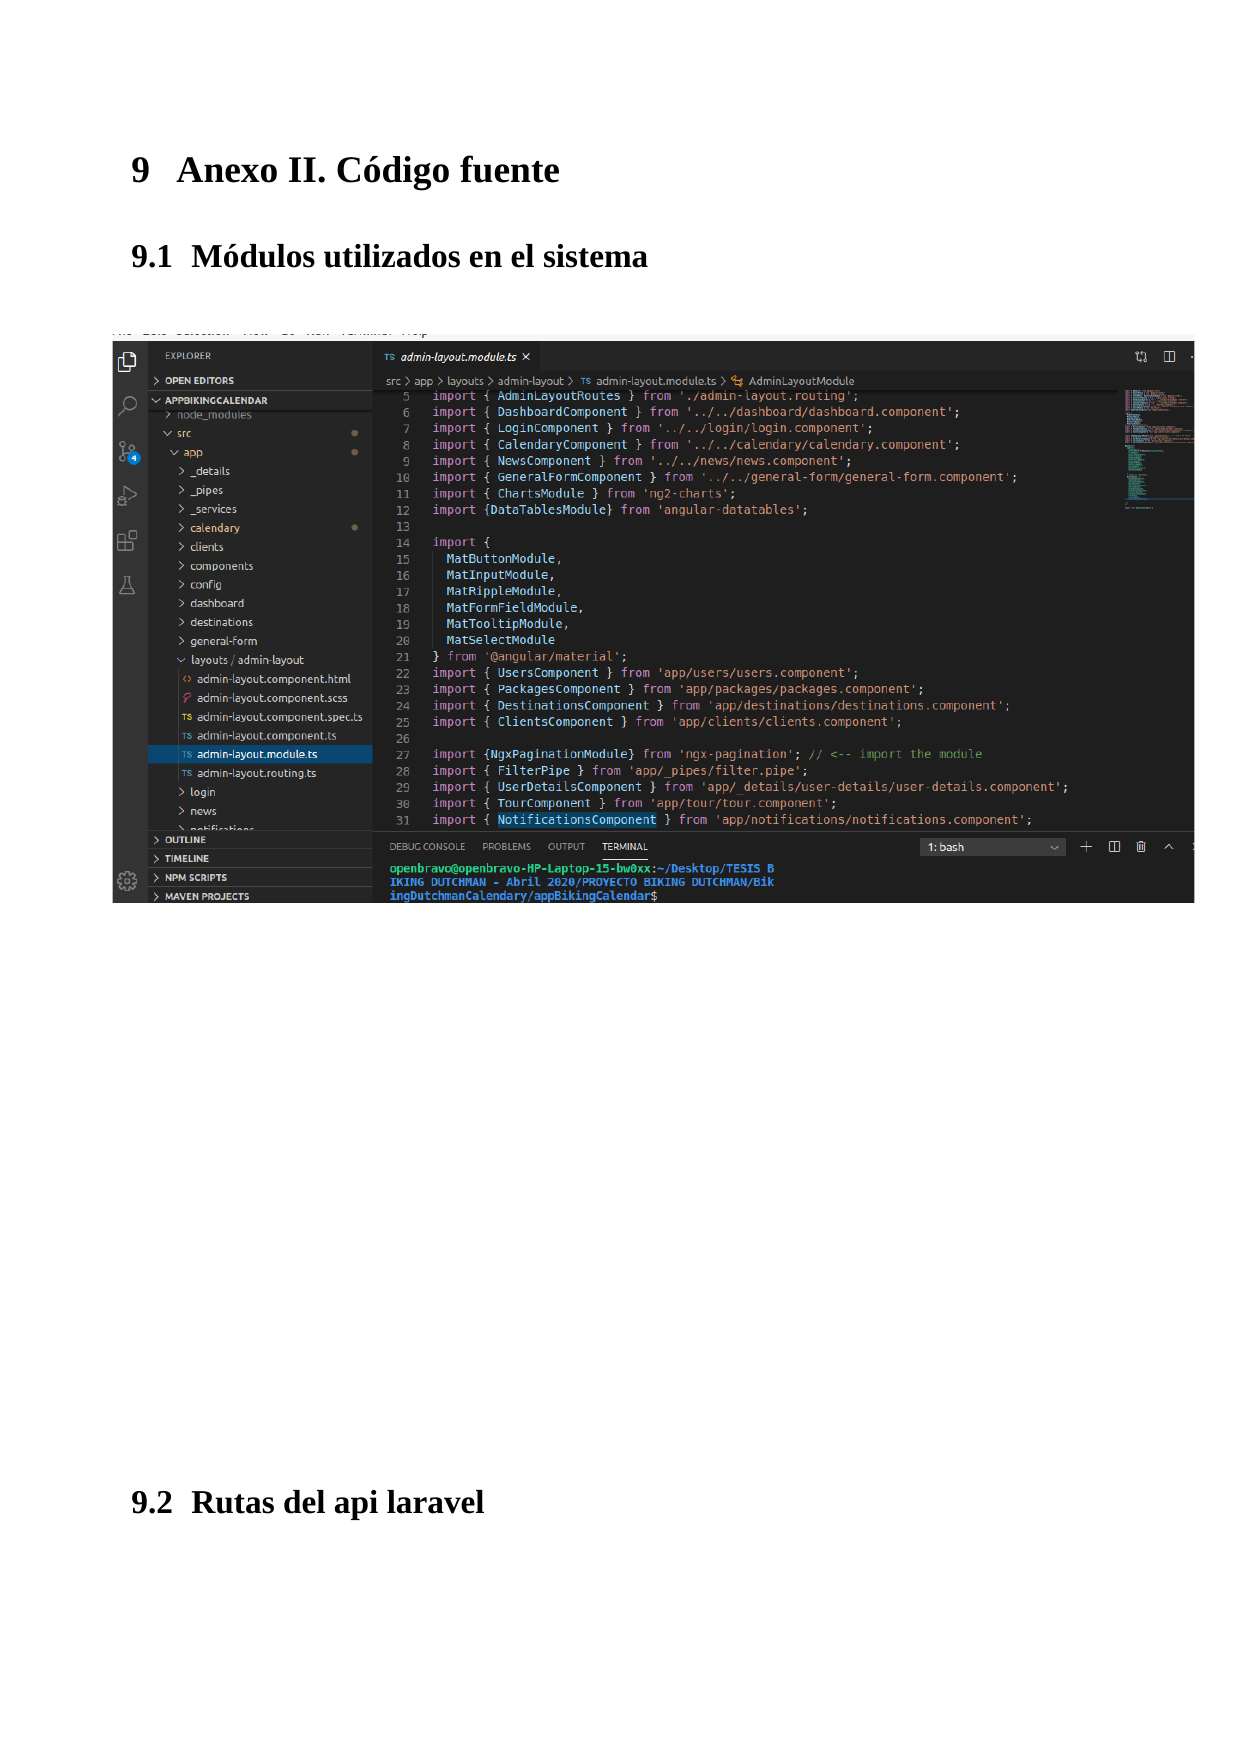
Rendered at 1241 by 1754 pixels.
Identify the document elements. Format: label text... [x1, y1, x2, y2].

subtitle Anexo II. Código fuente [131, 147, 1194, 190]
subtitle Módulos utilizados en el sistema [131, 237, 1194, 275]
list Rutas del api laravel [131, 1483, 1194, 1521]
picture [112, 334, 1195, 903]
